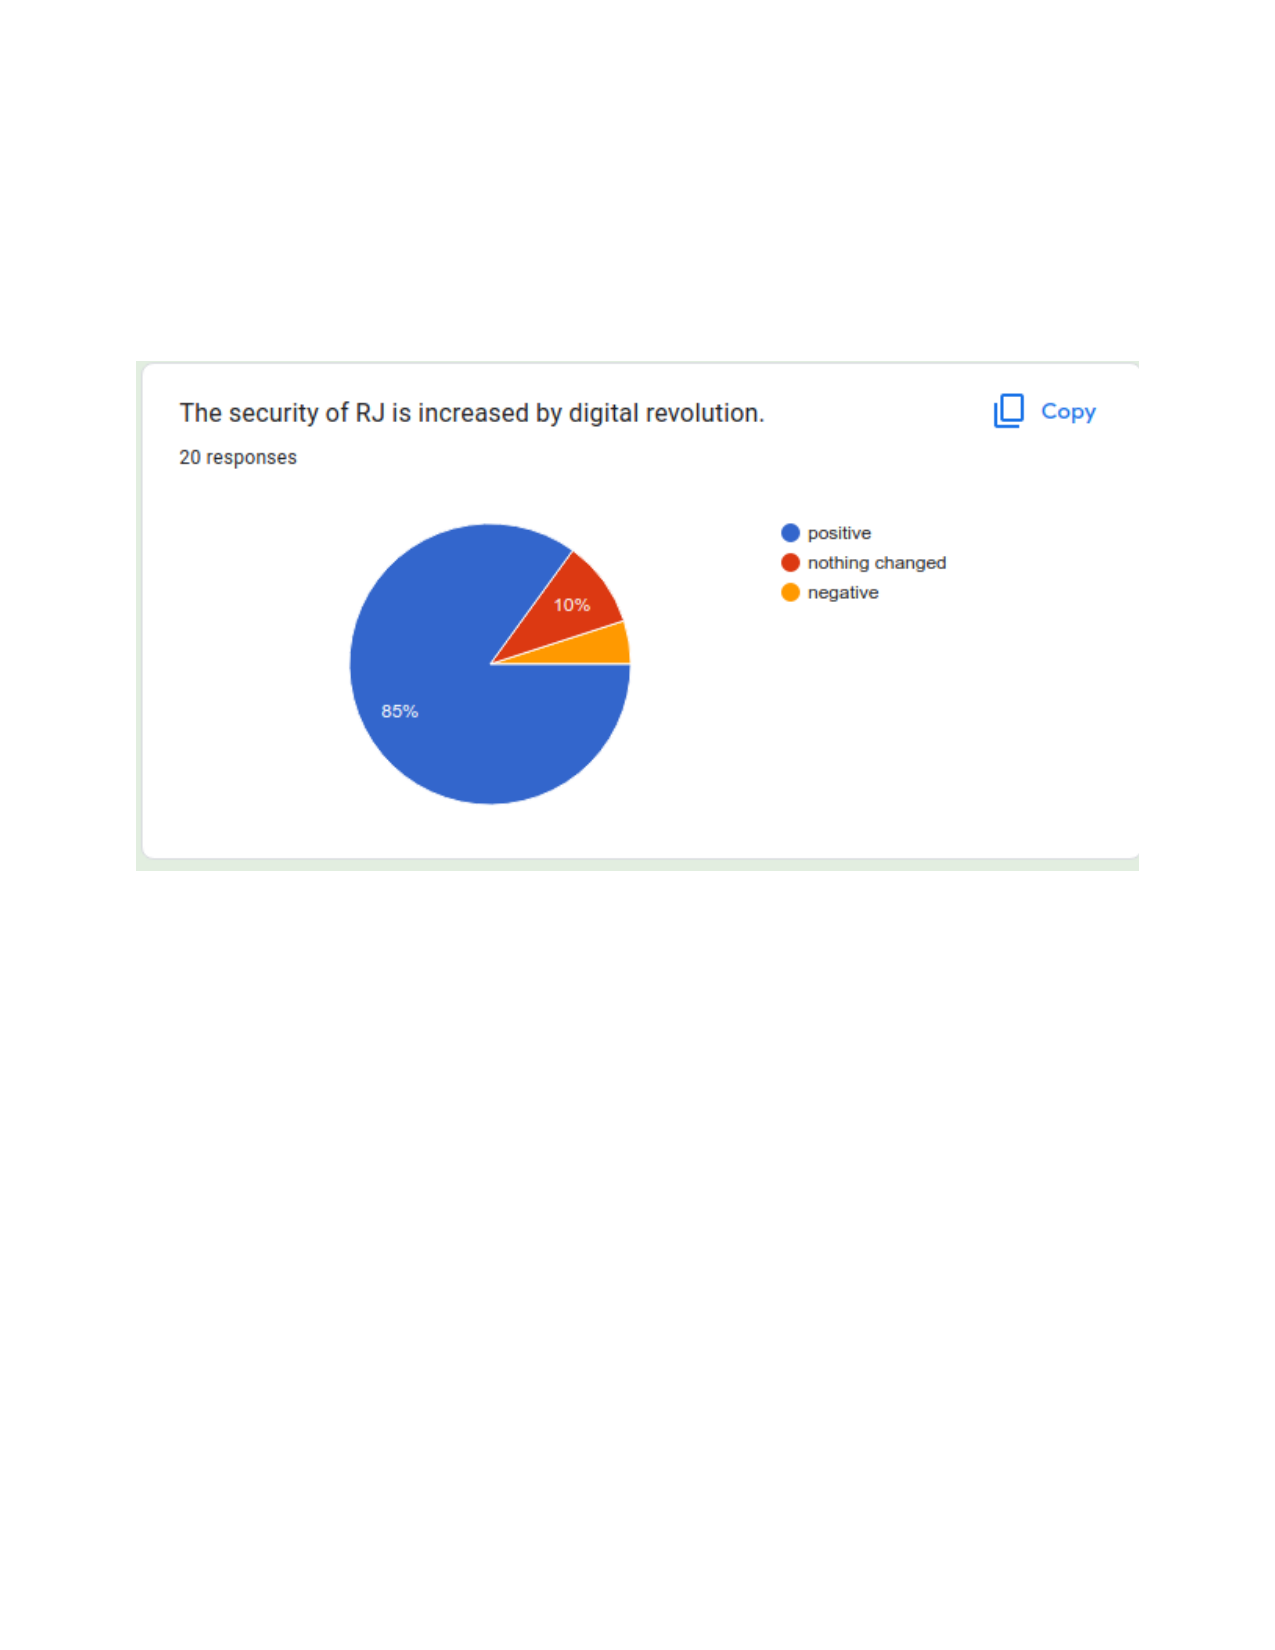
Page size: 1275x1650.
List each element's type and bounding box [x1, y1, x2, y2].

picture [136, 361, 1139, 871]
